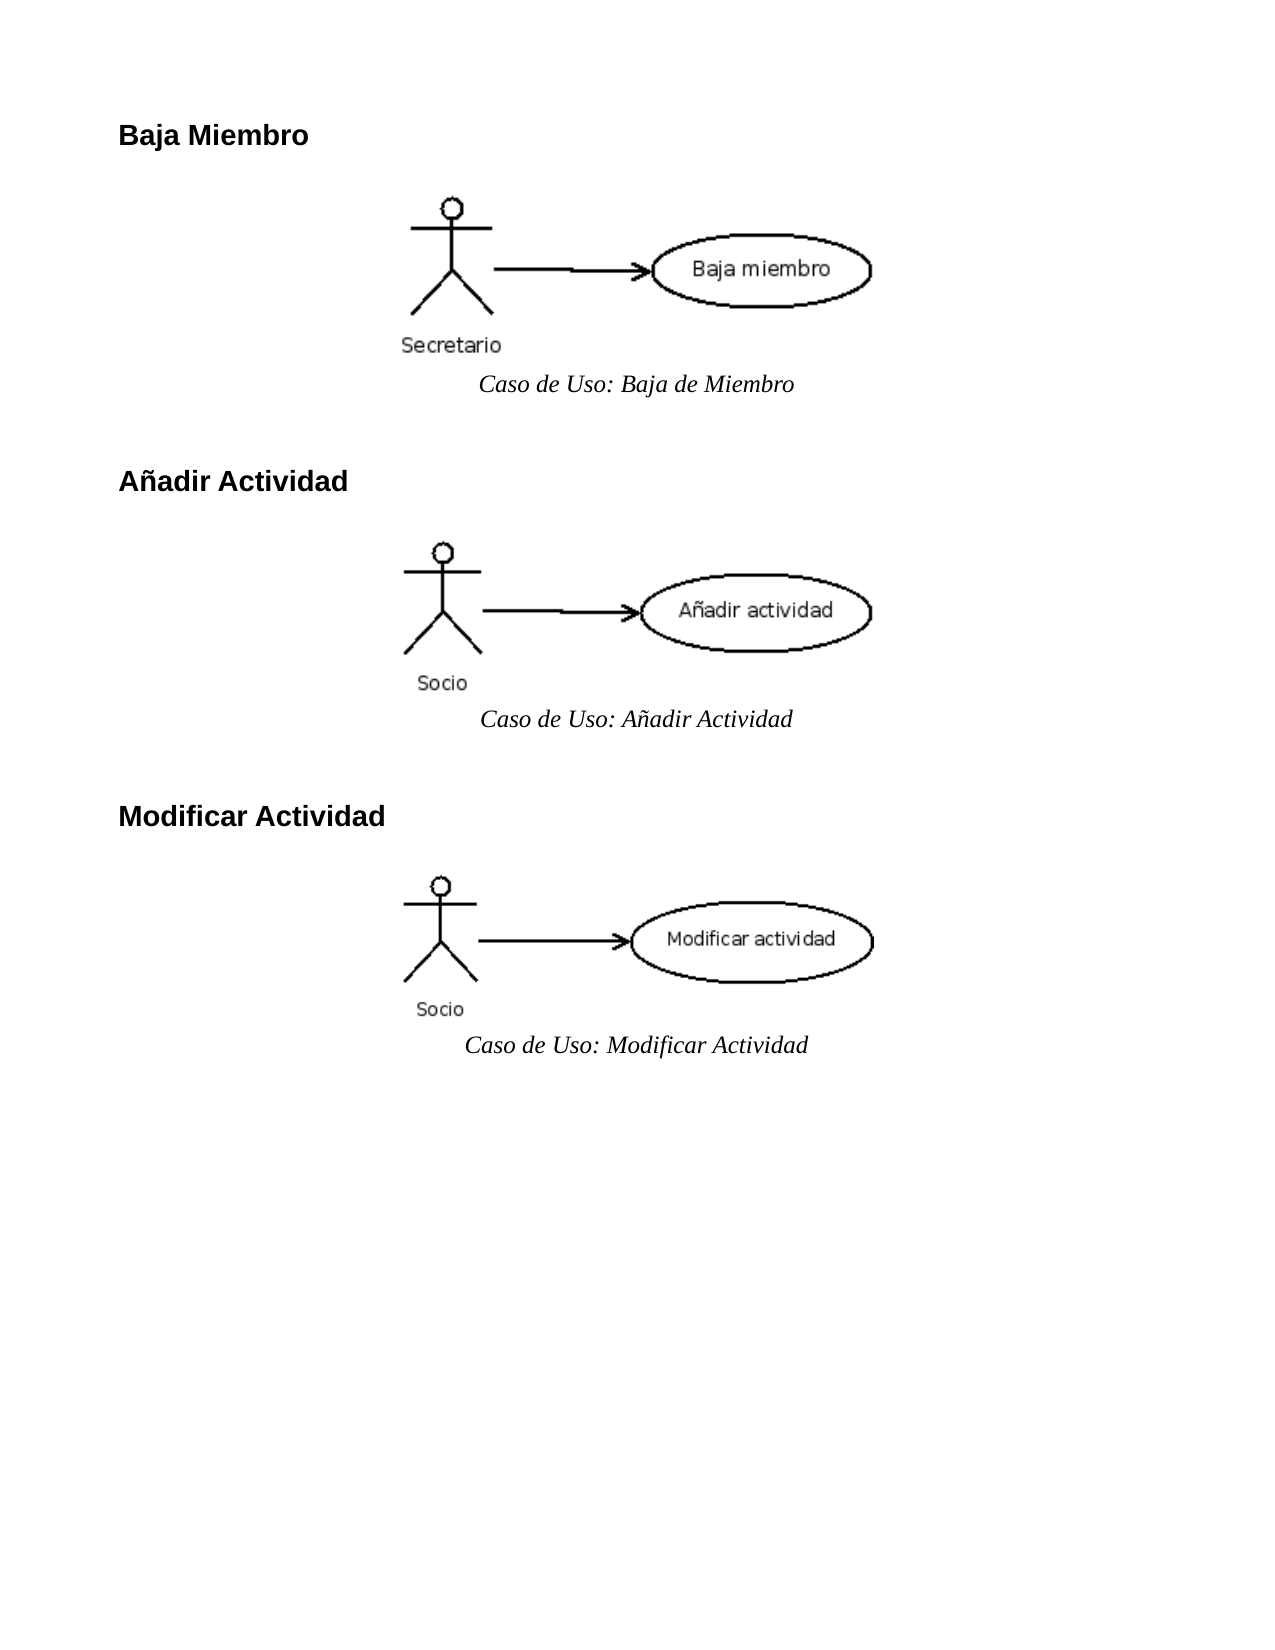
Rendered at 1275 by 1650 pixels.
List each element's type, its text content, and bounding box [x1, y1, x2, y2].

subtitle Añadir Actividad [118, 464, 1157, 498]
text Caso de Uso: Modificar Actividad [401, 1030, 874, 1058]
picture [401, 857, 874, 1030]
subtitle Baja Miembro [118, 118, 1157, 152]
picture [401, 176, 874, 370]
picture [401, 522, 874, 705]
subtitle Modificar Actividad [118, 799, 1157, 833]
text Caso de Uso: Baja de Miembro [401, 370, 874, 398]
text Caso de Uso: Añadir Actividad [401, 705, 874, 733]
